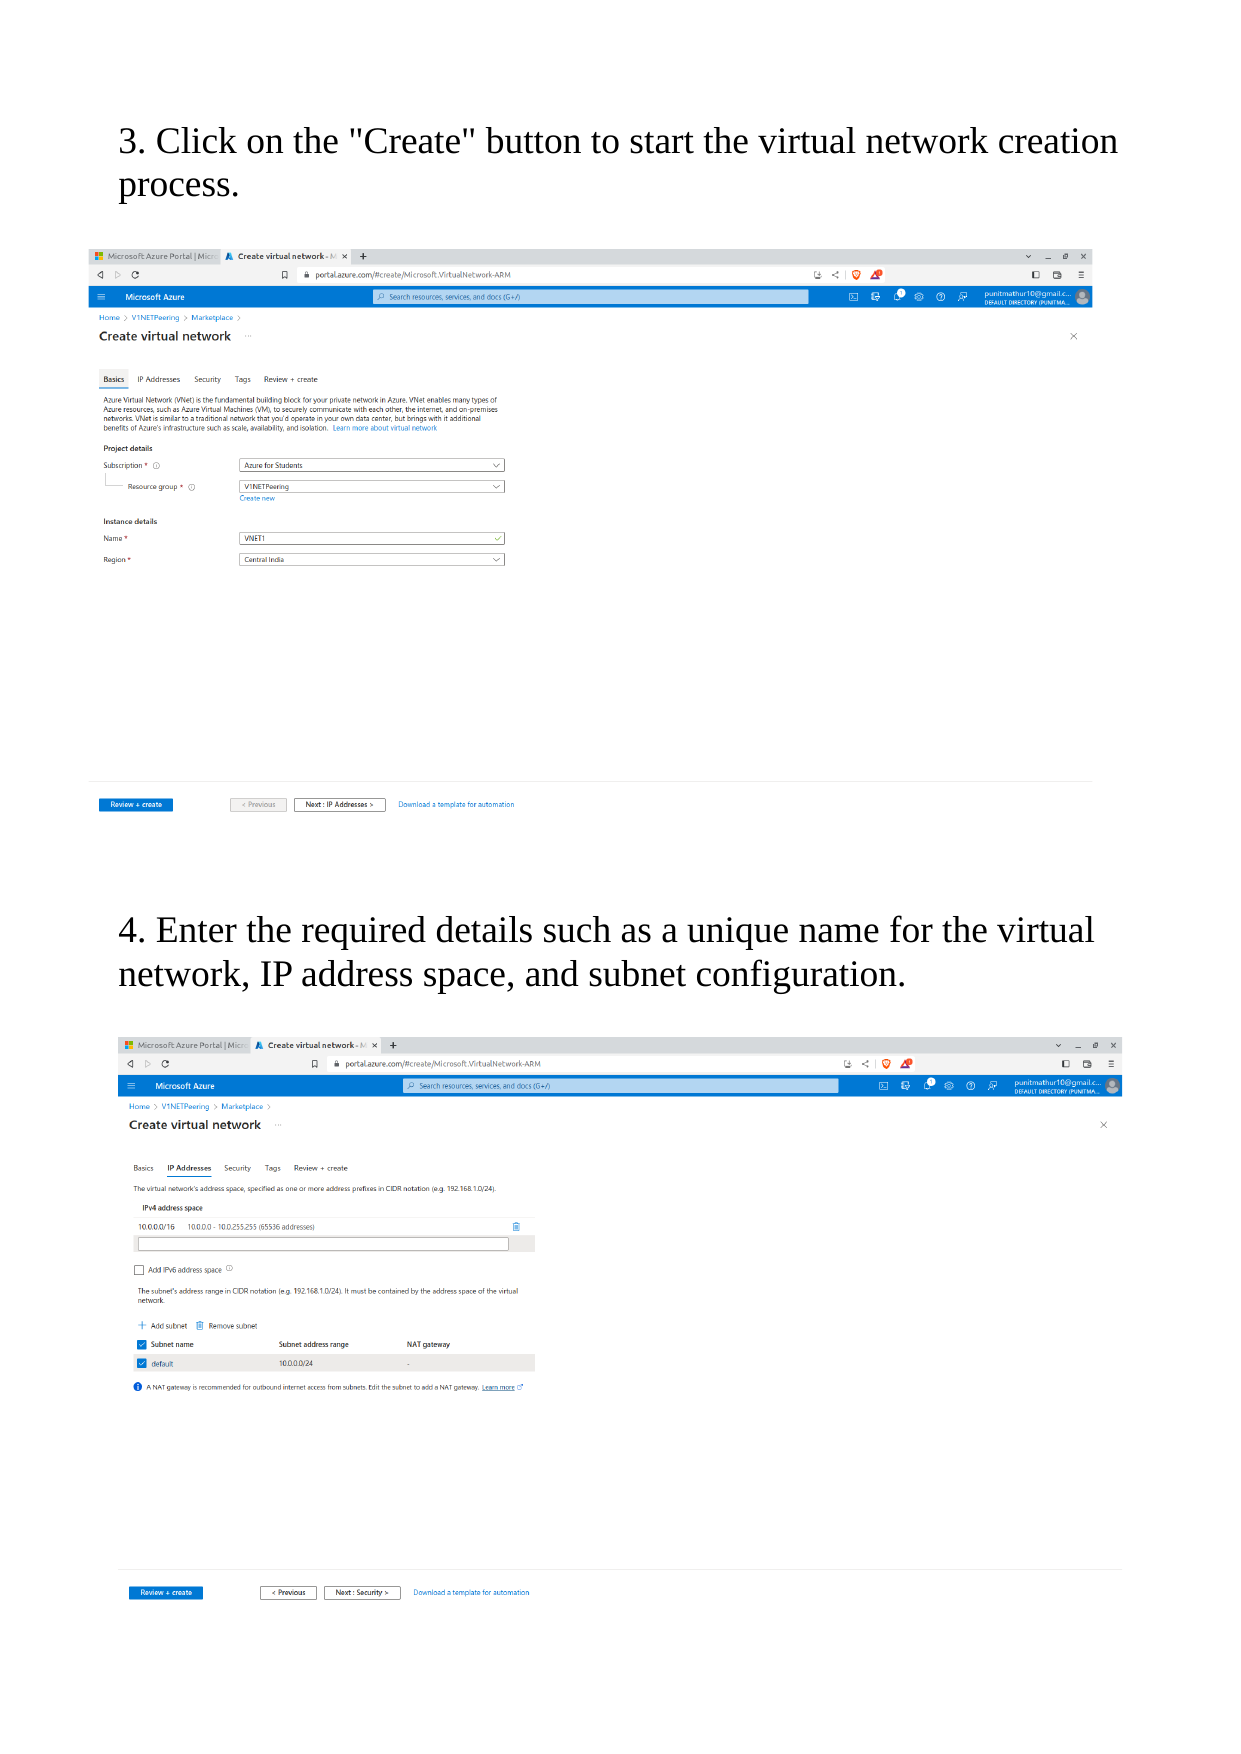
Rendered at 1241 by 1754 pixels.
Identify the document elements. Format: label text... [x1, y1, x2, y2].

text 3. Click on the "Create" button to start the virtual network creation process. [118, 118, 1122, 204]
text 4. Enter the required details such as a unique name for the virtual network, IP address space, and subnet configuration. [118, 908, 1122, 994]
picture [118, 1037, 1123, 1610]
picture [88, 249, 1093, 822]
